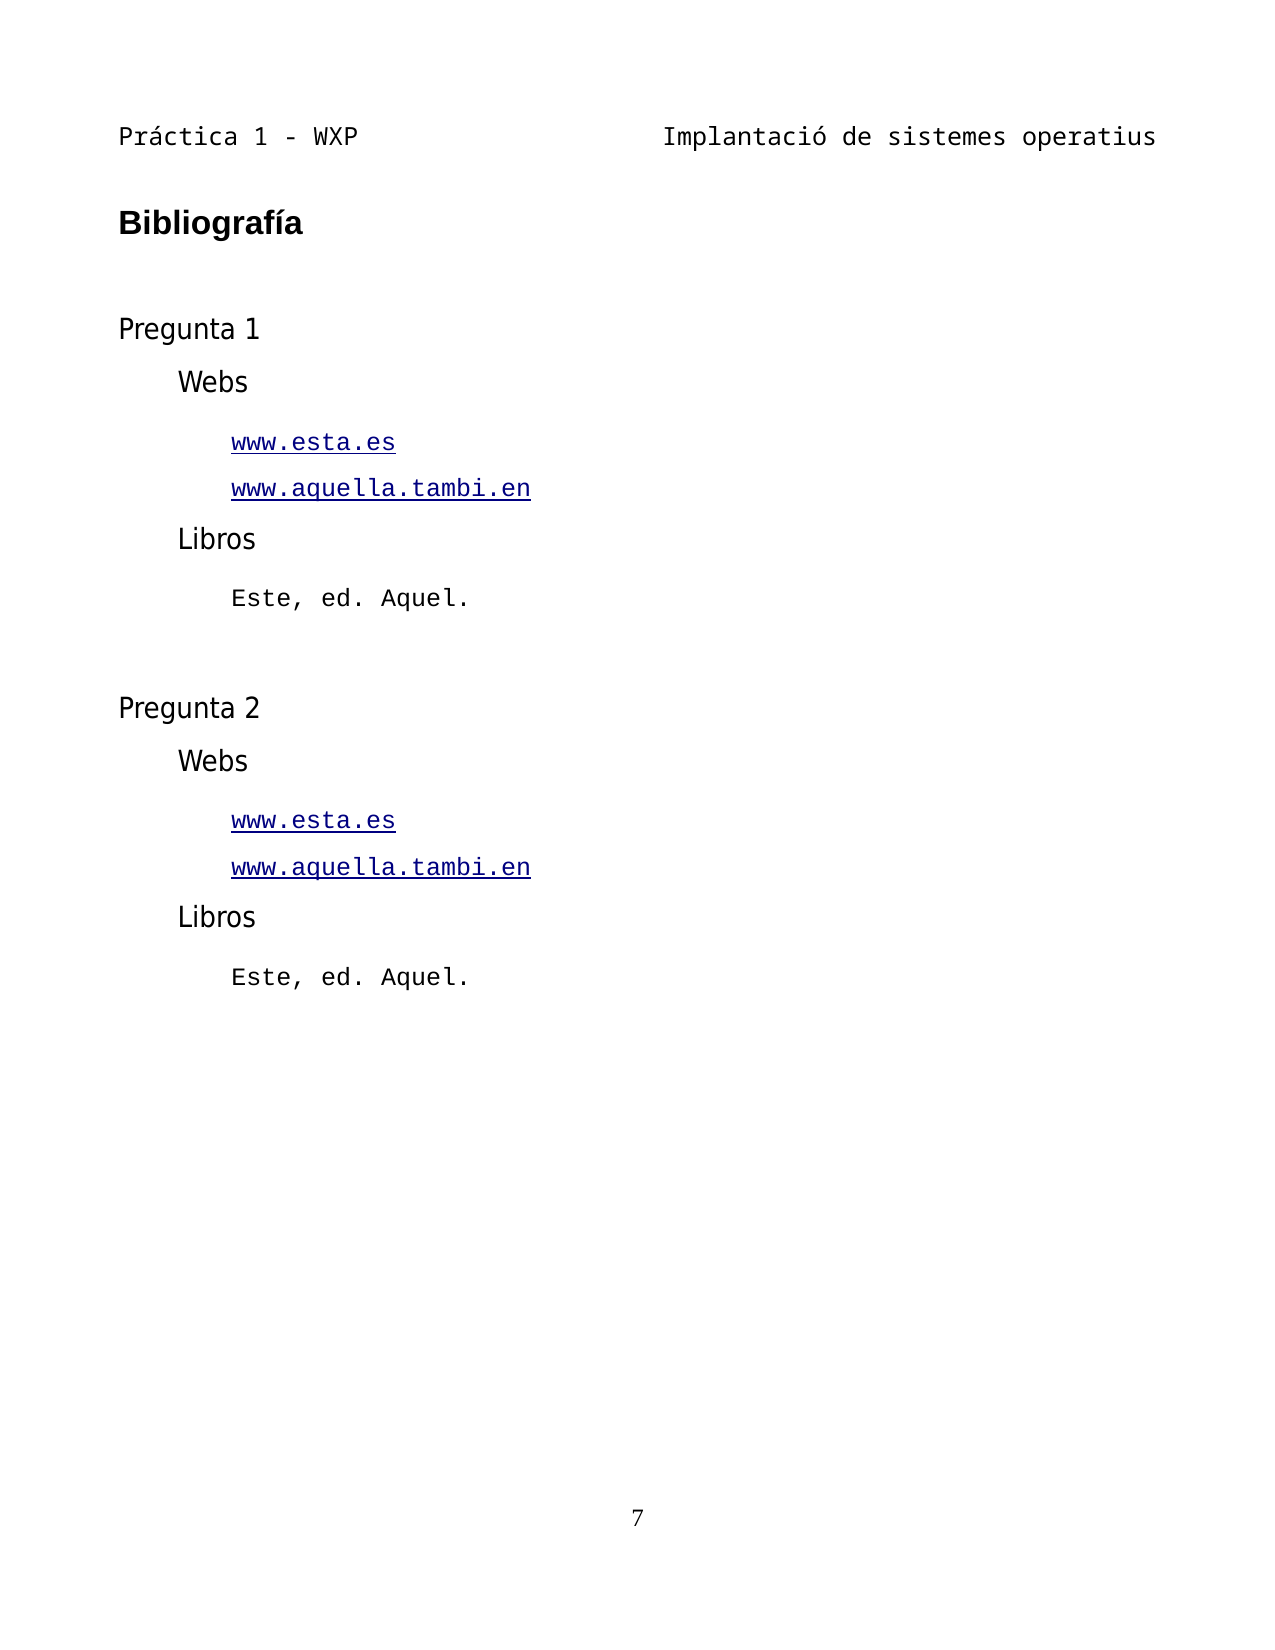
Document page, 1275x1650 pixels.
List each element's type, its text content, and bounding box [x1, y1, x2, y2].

text Libros [177, 522, 1157, 556]
text www.esta.es [231, 808, 1157, 836]
text Pregunta 1 [118, 313, 1157, 347]
text Este, ed. Aquel. [231, 586, 1157, 614]
text Webs [177, 366, 1157, 400]
text Webs [177, 744, 1157, 778]
text Este, ed. Aquel. [231, 964, 1157, 992]
text Libros [177, 901, 1157, 934]
text Pregunta 2 [118, 691, 1157, 725]
text www.esta.es [231, 429, 1157, 458]
text Bibliografía [118, 202, 1157, 241]
text www.aquella.tambi.en [231, 854, 1157, 882]
text www.aquella.tambi.en [231, 476, 1157, 504]
